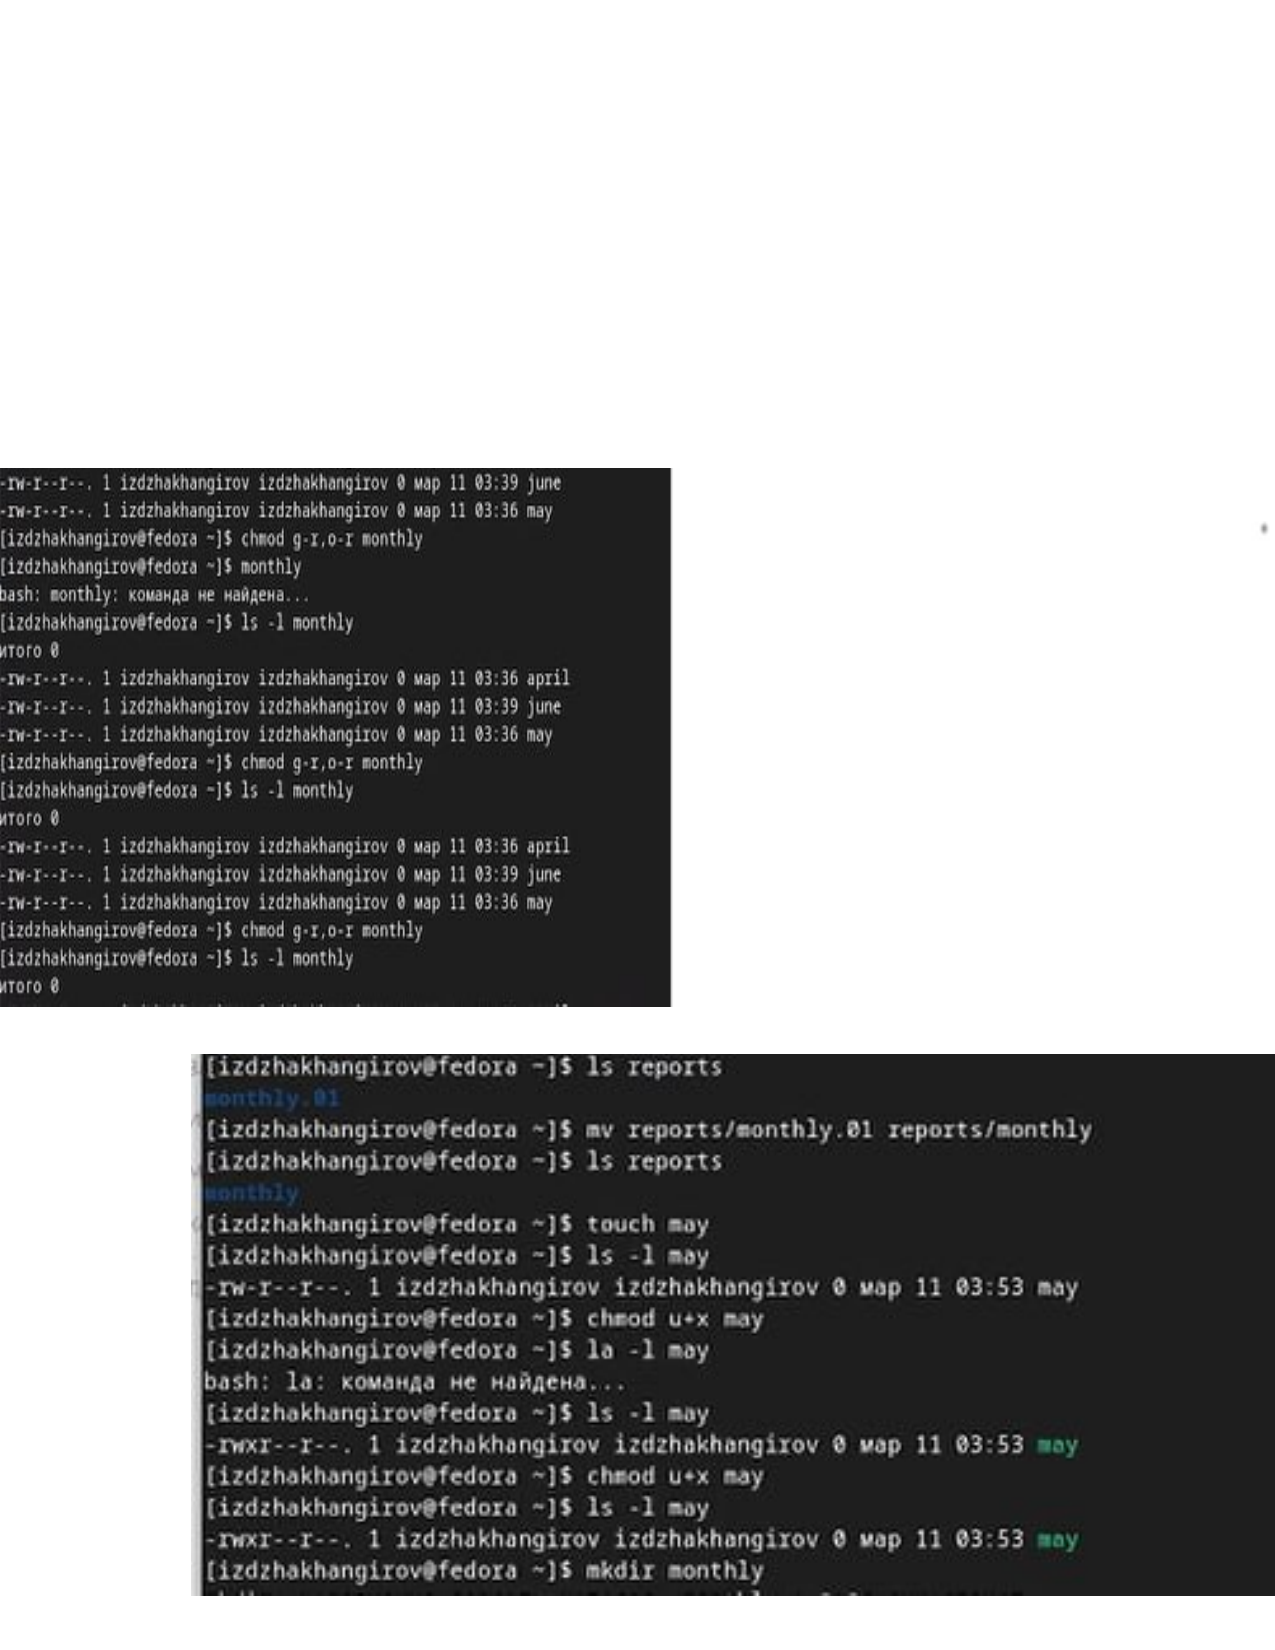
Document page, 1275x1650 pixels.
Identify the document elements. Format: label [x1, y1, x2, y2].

picture [0, 468, 1271, 1007]
picture [191, 1054, 1275, 1596]
